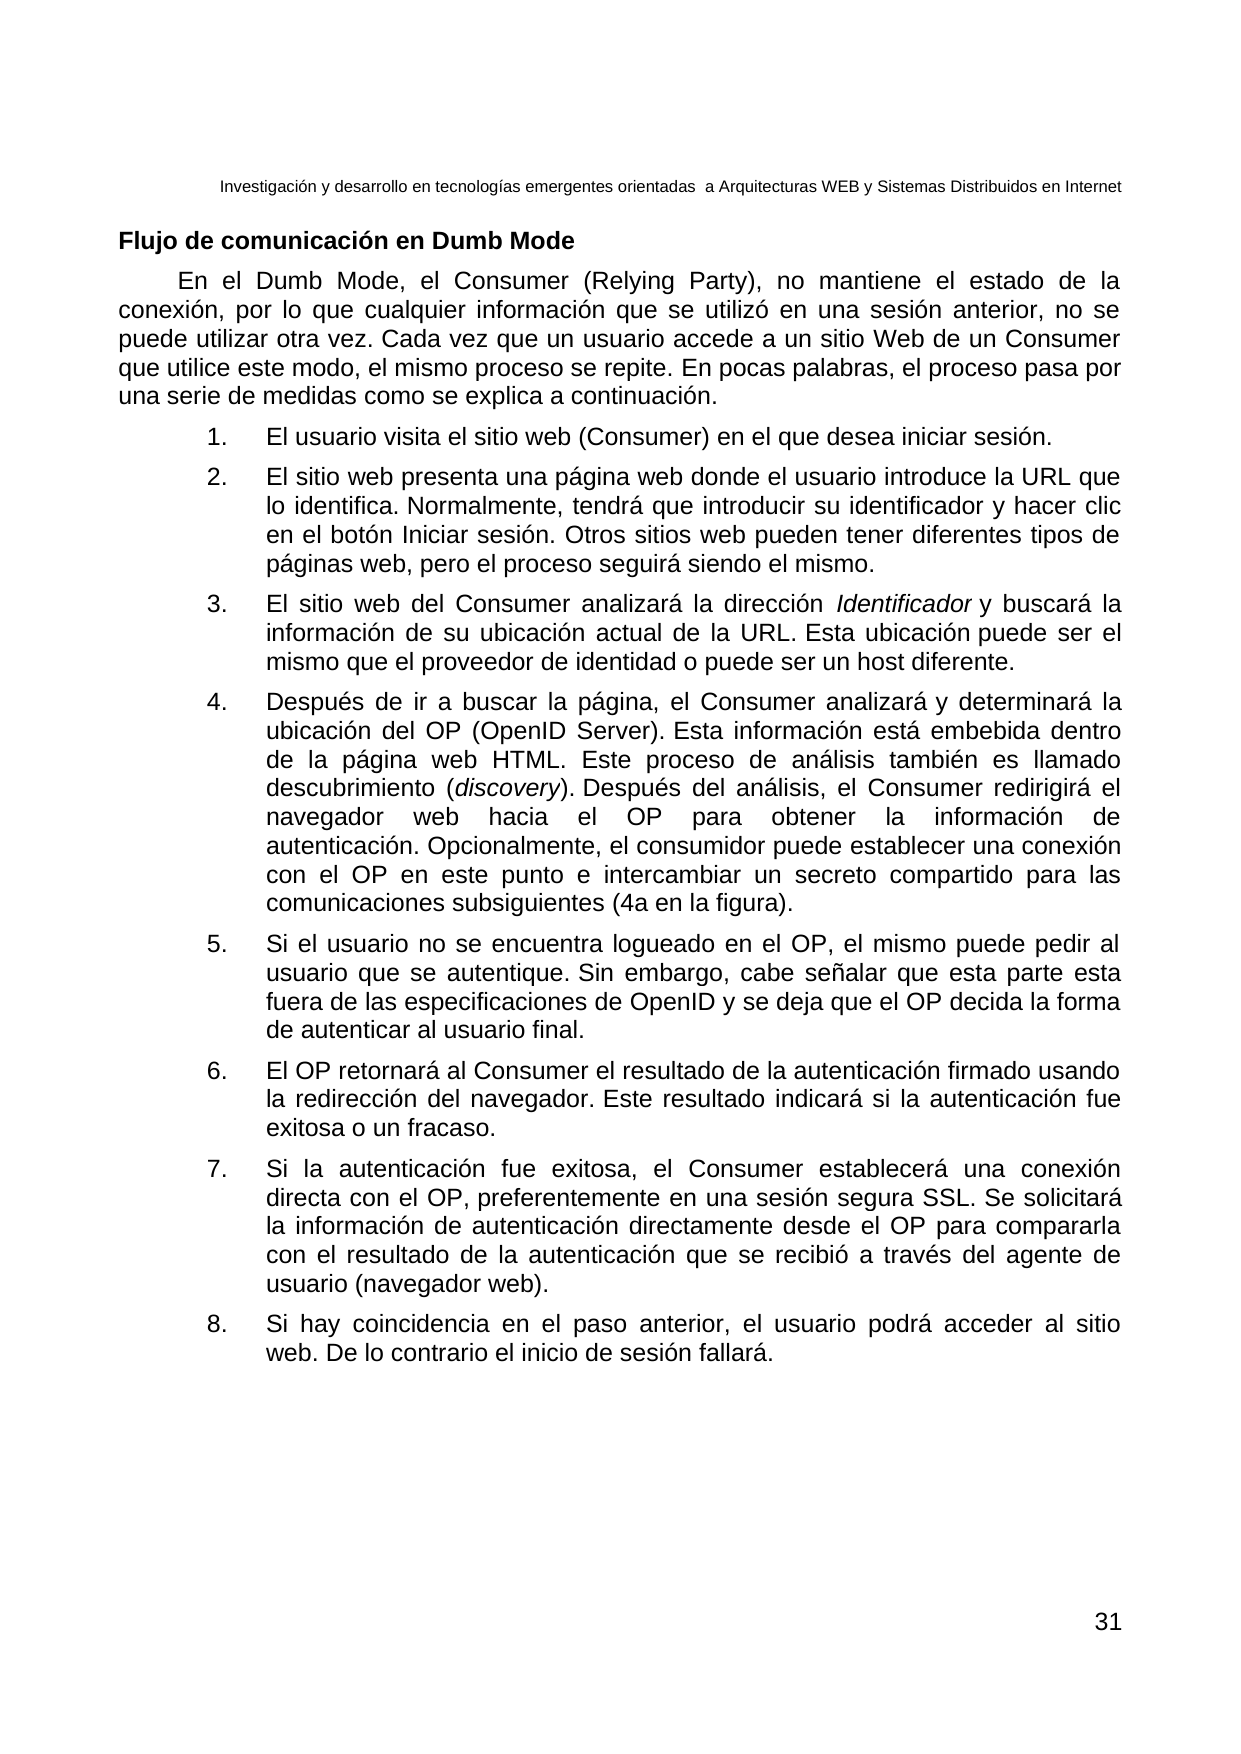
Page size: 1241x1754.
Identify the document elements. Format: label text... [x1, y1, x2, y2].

list El OP retornará al Consumer el resultado de la autenticación firmado usando la redirección del navegador. Este resultado indicará si la autenticación fue exitosa o un fracaso. [207, 1056, 1122, 1142]
list El sitio web presenta una página web donde el usuario introduce la URL que lo identifica. Normalmente, tendrá que introducir su identificador y hacer clic en el botón Iniciar sesión. Otros sitios web pueden tener diferentes tipos de páginas web, pero el proceso seguirá siendo el mismo. [207, 462, 1122, 577]
list El sitio web del Consumer analizará la dirección Identificador y buscará la información de su ubicación actual de la URL. Esta ubicación puede ser el mismo que el proveedor de identidad o puede ser un host diferente. [207, 589, 1122, 675]
subtitle Flujo de comunicación en Dumb Mode [582, 226, 1122, 254]
list Si el usuario no se encuentra logueado en el OP, el mismo puede pedir al usuario que se autentique. Sin embargo, cabe señalar que esta parte esta fuera de las especificaciones de OpenID y se deja que el OP decida la forma de autenticar al usuario final. [207, 929, 1122, 1044]
list El usuario visita el sitio web (Consumer) en el que desea iniciar sesión. [207, 422, 1122, 451]
list Después de ir a buscar la página, el Consumer analizará y determinará la ubicación del OP (OpenID Server). Esta información está embebida dentro de la página web HTML. Este proceso de análisis también es llamado descubrimiento (discovery). Después del análisis, el Consumer redirigirá el navegador web hacia el OP para obtener la información de autenticación. Opcionalmente, el consumidor puede establecer una conexión con el OP en este punto e intercambiar un secreto compartido para las comunicaciones subsiguientes (4a en la figura). [207, 687, 1122, 917]
list Si hay coincidencia en el paso anterior, el usuario podrá acceder al sitio web. De lo contrario el inicio de sesión fallará. [207, 1309, 1122, 1367]
list Si la autenticación fue exitosa, el Consumer establecerá una conexión directa con el OP, preferentemente en una sesión segura SSL. Se solicitará la información de autenticación directamente desde el OP para compararla con el resultado de la autenticación que se recibió a través del agente de usuario (navegador web). [207, 1154, 1122, 1297]
text En el Dumb Mode, el Consumer (Relying Party), no mantiene el estado de la conexión, por lo que cualquier información que se utilizó en una sesión anterior, no se puede utilizar otra vez. Cada vez que un usuario accede a un sitio Web de un Consumer que utilice este modo, el mismo proceso se repite. En pocas palabras, el proceso pasa por una serie de medidas como se explica a continuación. [118, 266, 1122, 410]
